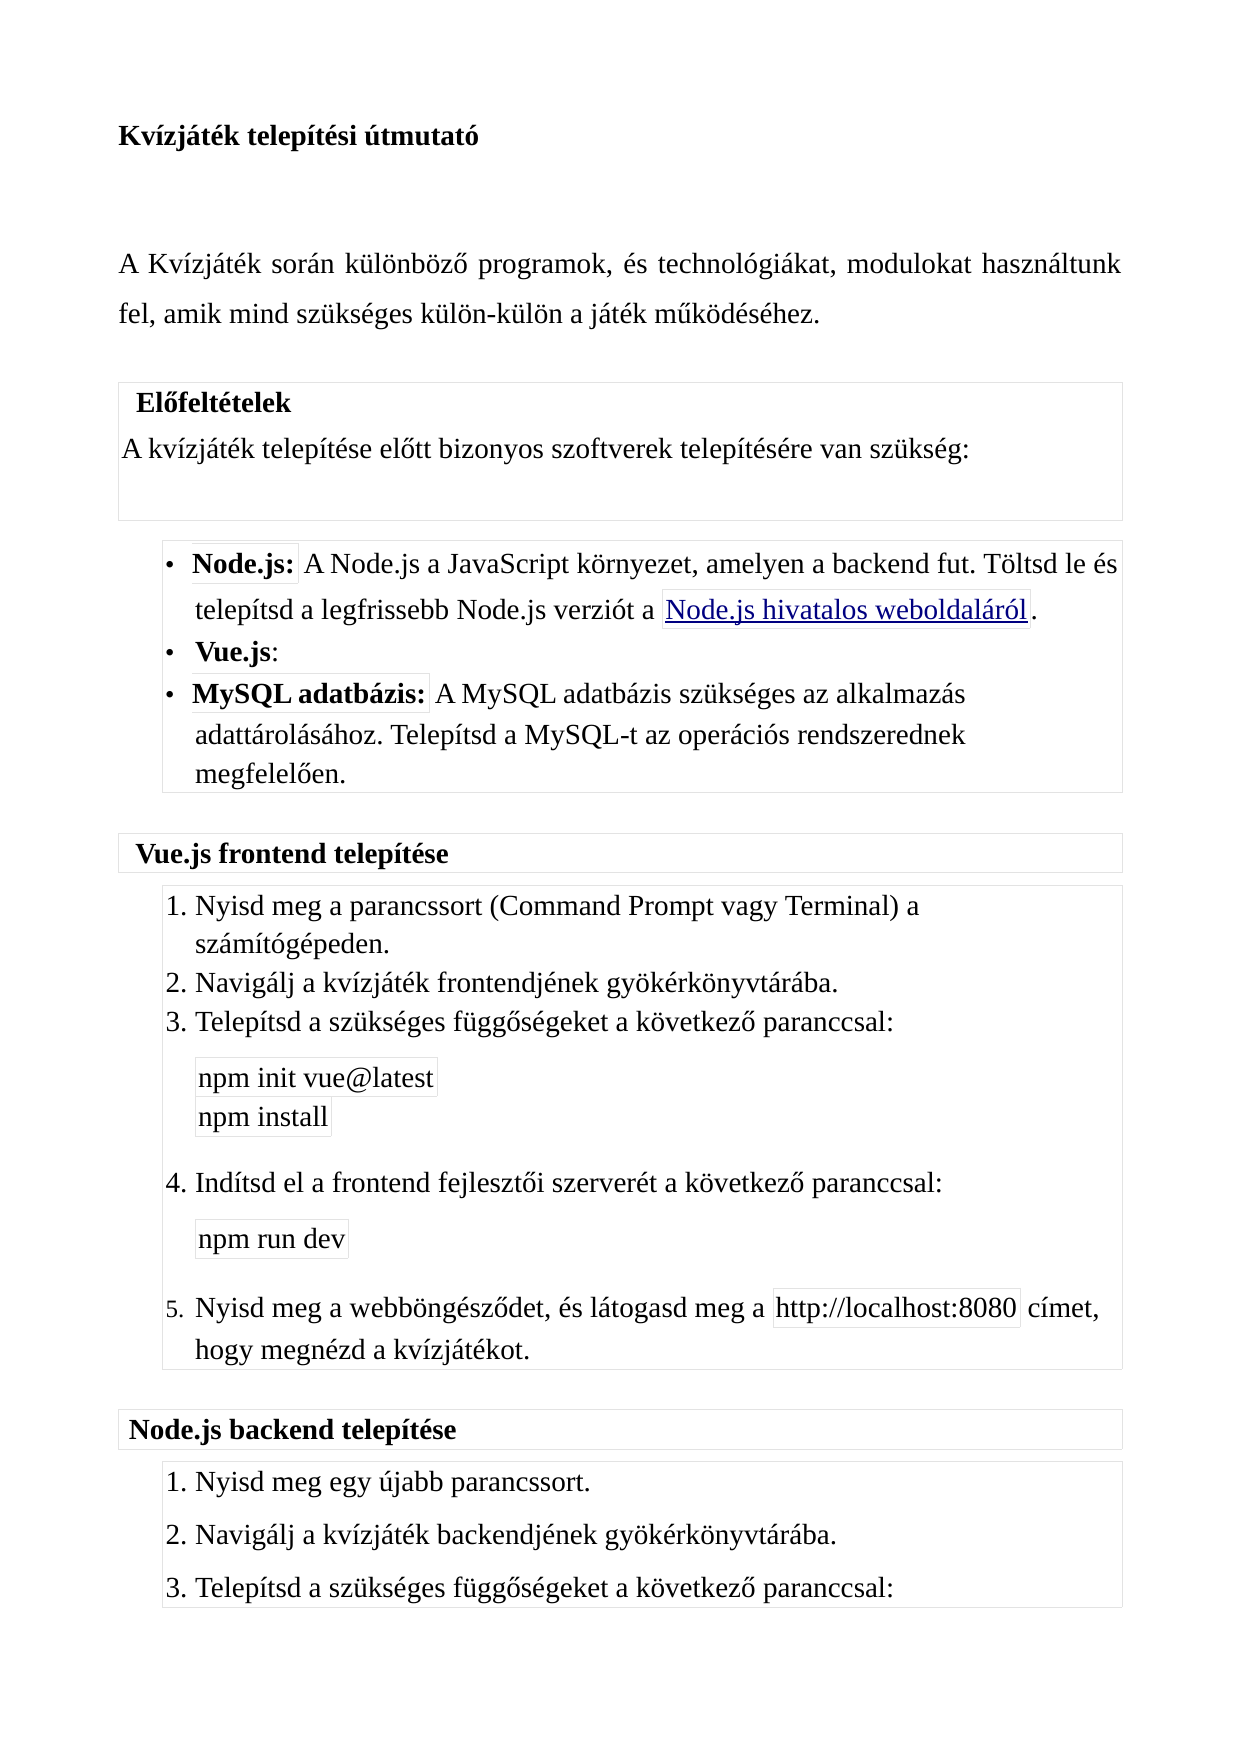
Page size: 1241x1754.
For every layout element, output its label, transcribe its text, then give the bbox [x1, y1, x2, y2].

list Telepítsd a szükséges függőségeket a következő paranccsal: [163, 1001, 1122, 1037]
list Navigálj a kvízjáték backendjének gyökérkönyvtárába. [163, 1514, 1122, 1551]
list npm install [196, 1093, 1122, 1136]
subtitle Előfeltételek [119, 383, 1122, 418]
list Nyisd meg egy újabb parancssort. [163, 1462, 1122, 1498]
list npm run dev [163, 1216, 1122, 1258]
list Node.js: A Node.js a JavaScript környezet, amelyen a backend fut. Töltsd le és telepítsd a legfrissebb Node.js verziót a Node.js hivatalos weboldaláról. [163, 541, 1122, 628]
list Nyisd meg a webböngésződet, és látogasd meg a http://localhost:8080 címet, hogy megnézd a kvízjátékot. [163, 1284, 1122, 1369]
list npm init vue@latest [163, 1054, 1122, 1093]
text A Kvízjáték során különböző programok, és technológiákat, modulokat használtunk fel, amik mind szükséges külön-külön a játék működéséhez. [118, 246, 1122, 330]
subtitle Node.js backend telepítése [119, 1410, 1122, 1449]
list [163, 1093, 195, 1136]
subtitle Vue.js frontend telepítése [119, 834, 1122, 872]
text A kvízjáték telepítése előtt bizonyos szoftverek telepítésére van szükség: [119, 428, 1122, 464]
list Nyisd meg a parancssort (Command Prompt vagy Terminal) a számítógépeden. [163, 886, 1122, 960]
list Vue.js: [163, 631, 1122, 668]
subtitle Kvízjáték telepítési útmutató [118, 118, 1122, 152]
list Navigálj a kvízjáték frontendjének gyökérkönyvtárába. [163, 962, 1122, 999]
list Telepítsd a szükséges függőségeket a következő paranccsal: [163, 1567, 1122, 1607]
list MySQL adatbázis: A MySQL adatbázis szükséges az alkalmazás adattárolásához. Telepítsd a MySQL-t az operációs rendszerednek megfelelően. [163, 670, 1122, 792]
list Indítsd el a frontend fejlesztői szerverét a következő paranccsal: [163, 1162, 1122, 1199]
